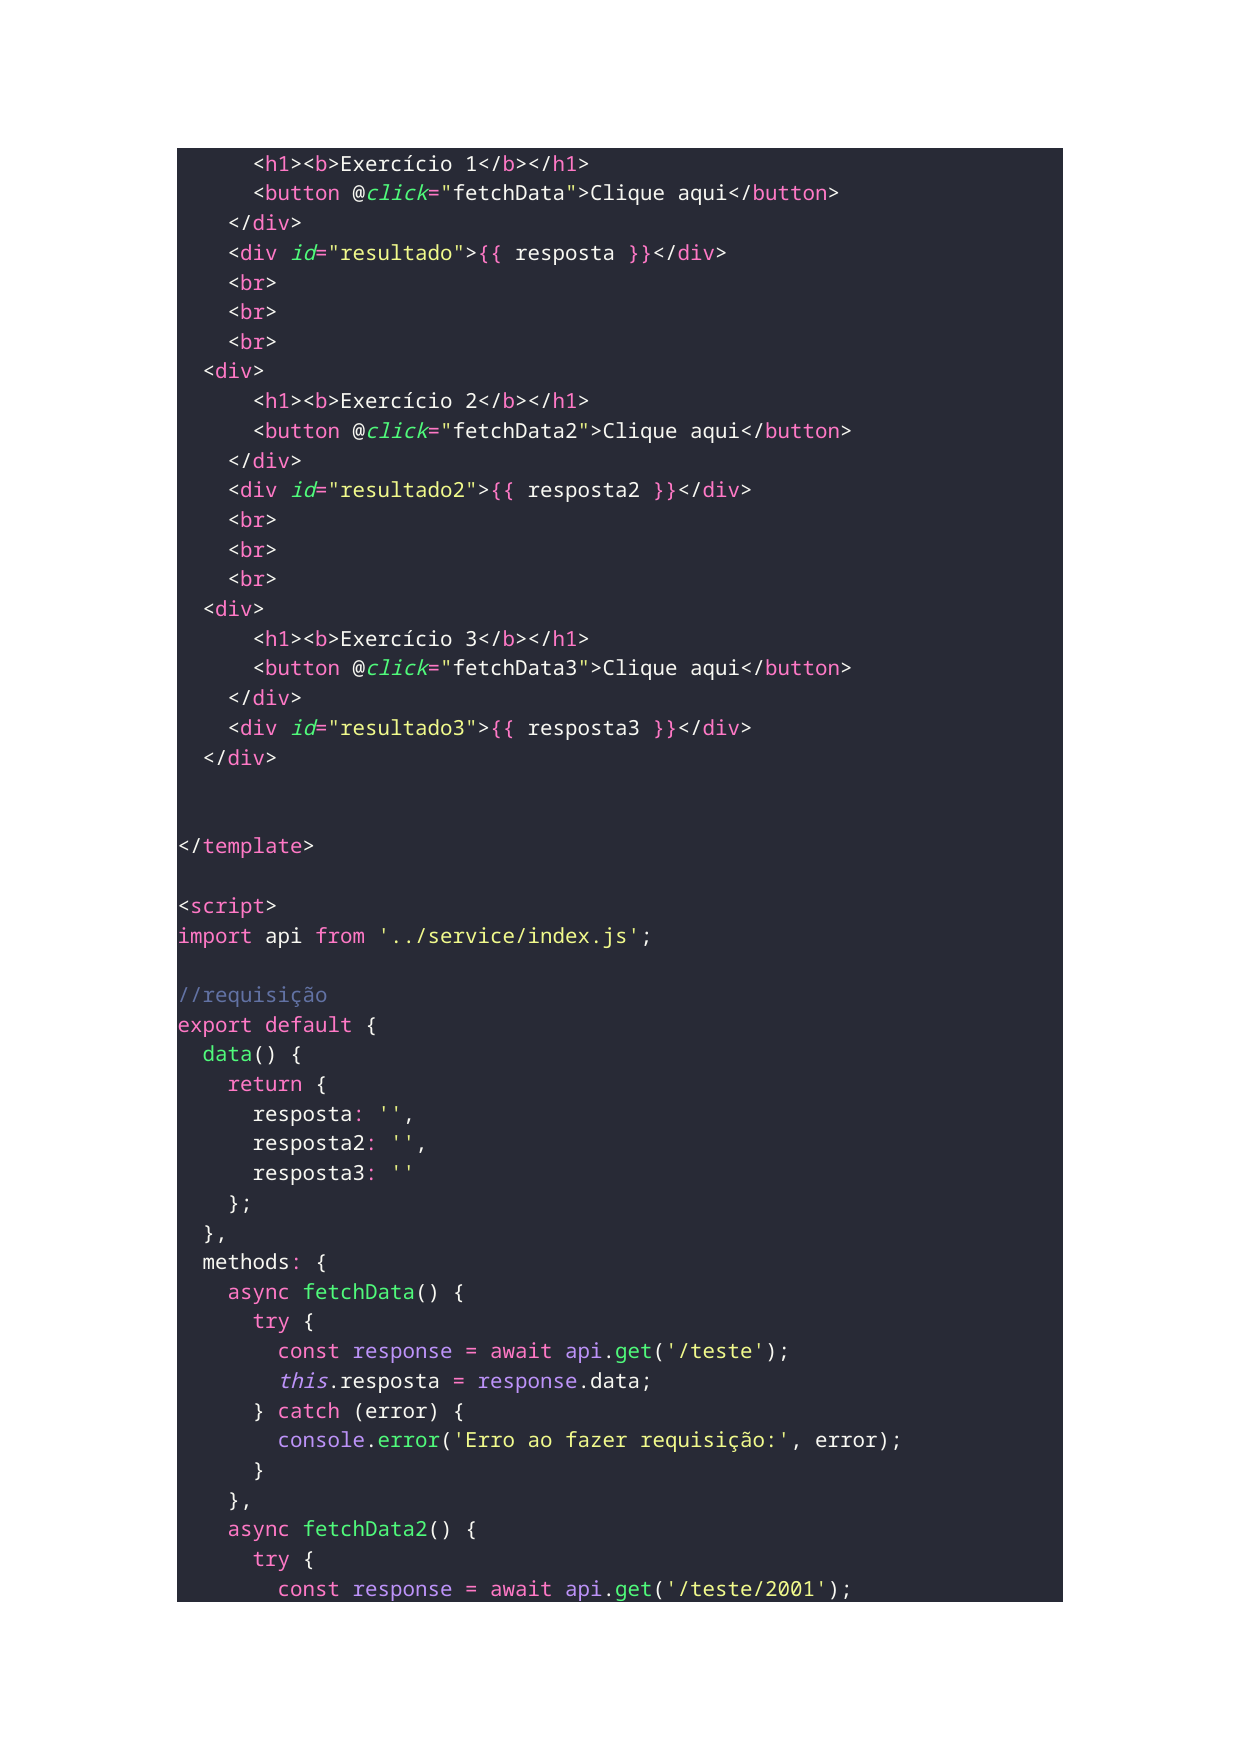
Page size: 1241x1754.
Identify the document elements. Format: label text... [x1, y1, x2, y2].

text <script> [177, 890, 1063, 919]
text methods: { [177, 1246, 1063, 1276]
text resposta2: '', [177, 1127, 1063, 1157]
text <br> [177, 296, 1063, 326]
text import api from '../service/index.js'; [177, 919, 1063, 949]
text </div> [177, 444, 1063, 474]
text <h1><b>Exercício 1</b></h1> [177, 148, 1063, 177]
text } [177, 1454, 1063, 1483]
text async fetchData() { [177, 1276, 1063, 1305]
text <br> [177, 266, 1063, 296]
text <br> [177, 504, 1063, 533]
text <button @click="fetchData3">Clique aqui</button> [177, 652, 1063, 682]
text <div> [177, 593, 1063, 623]
text <br> [177, 563, 1063, 593]
text }; [177, 1187, 1063, 1216]
text <div id="resultado3">{{ resposta3 }}</div> [177, 712, 1063, 741]
text const response = await api.get('/teste/2001'); [177, 1573, 1063, 1602]
text const response = await api.get('/teste'); [177, 1335, 1063, 1365]
text //requisição [177, 979, 1063, 1008]
text export default { [177, 1008, 1063, 1038]
text data() { [177, 1038, 1063, 1068]
text <div> [177, 355, 1063, 385]
text </template> [177, 830, 1063, 860]
text } catch (error) { [177, 1394, 1063, 1424]
text console.error('Erro ao fazer requisição:', error); [177, 1424, 1063, 1454]
text <button @click="fetchData">Clique aqui</button> [177, 177, 1063, 207]
text try { [177, 1305, 1063, 1335]
text return { [177, 1068, 1063, 1098]
text }, [177, 1216, 1063, 1246]
text <div id="resultado">{{ resposta }}</div> [177, 237, 1063, 266]
text <h1><b>Exercício 3</b></h1> [177, 623, 1063, 652]
text try { [177, 1543, 1063, 1573]
text <br> [177, 326, 1063, 355]
text resposta3: '' [177, 1157, 1063, 1187]
text this.resposta = response.data; [177, 1365, 1063, 1394]
text </div> [177, 207, 1063, 237]
text <div id="resultado2">{{ resposta2 }}</div> [177, 474, 1063, 504]
text <h1><b>Exercício 2</b></h1> [177, 385, 1063, 415]
text <br> [177, 533, 1063, 563]
text }, [177, 1483, 1063, 1513]
text resposta: '', [177, 1098, 1063, 1127]
text <button @click="fetchData2">Clique aqui</button> [177, 415, 1063, 444]
text async fetchData2() { [177, 1513, 1063, 1543]
text </div> [177, 682, 1063, 712]
text </div> [177, 741, 1063, 771]
